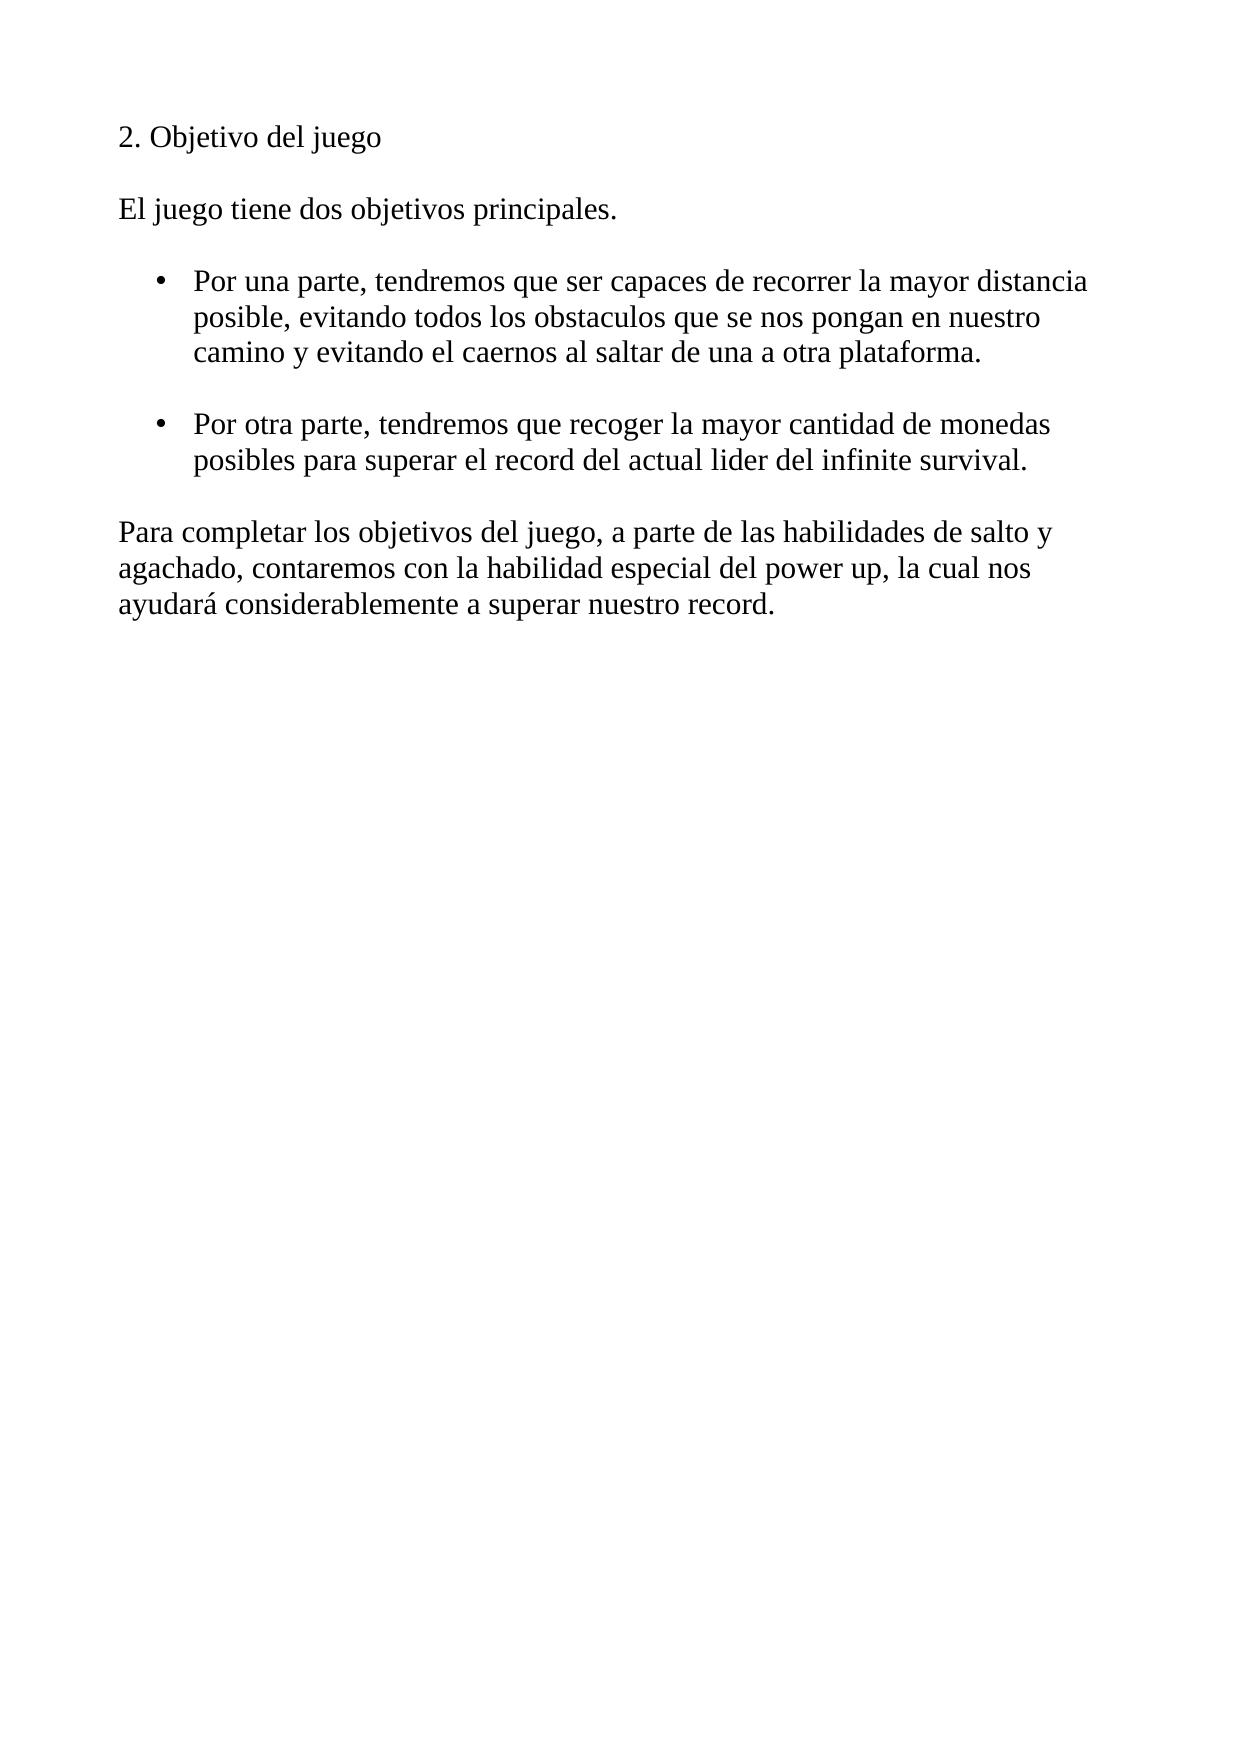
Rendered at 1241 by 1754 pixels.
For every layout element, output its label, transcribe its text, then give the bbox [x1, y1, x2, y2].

text Para completar los objetivos del juego, a parte de las habilidades de salto y agachado, contaremos con la habilidad especial del power up, la cual nos ayudará considerablemente a superar nuestro record. [118, 513, 1122, 621]
list Por otra parte, tendremos que recoger la mayor cantidad de monedas posibles para superar el record del actual lider del infinite survival. [156, 406, 1122, 477]
list Por una parte, tendremos que ser capaces de recorrer la mayor distancia posible, evitando todos los obstaculos que se nos pongan en nuestro camino y evitando el caernos al saltar de una a otra plataforma. [156, 262, 1122, 370]
text 2. Objetivo del juego [118, 118, 1122, 154]
text El juego tiene dos objetivos principales. [118, 190, 1122, 226]
